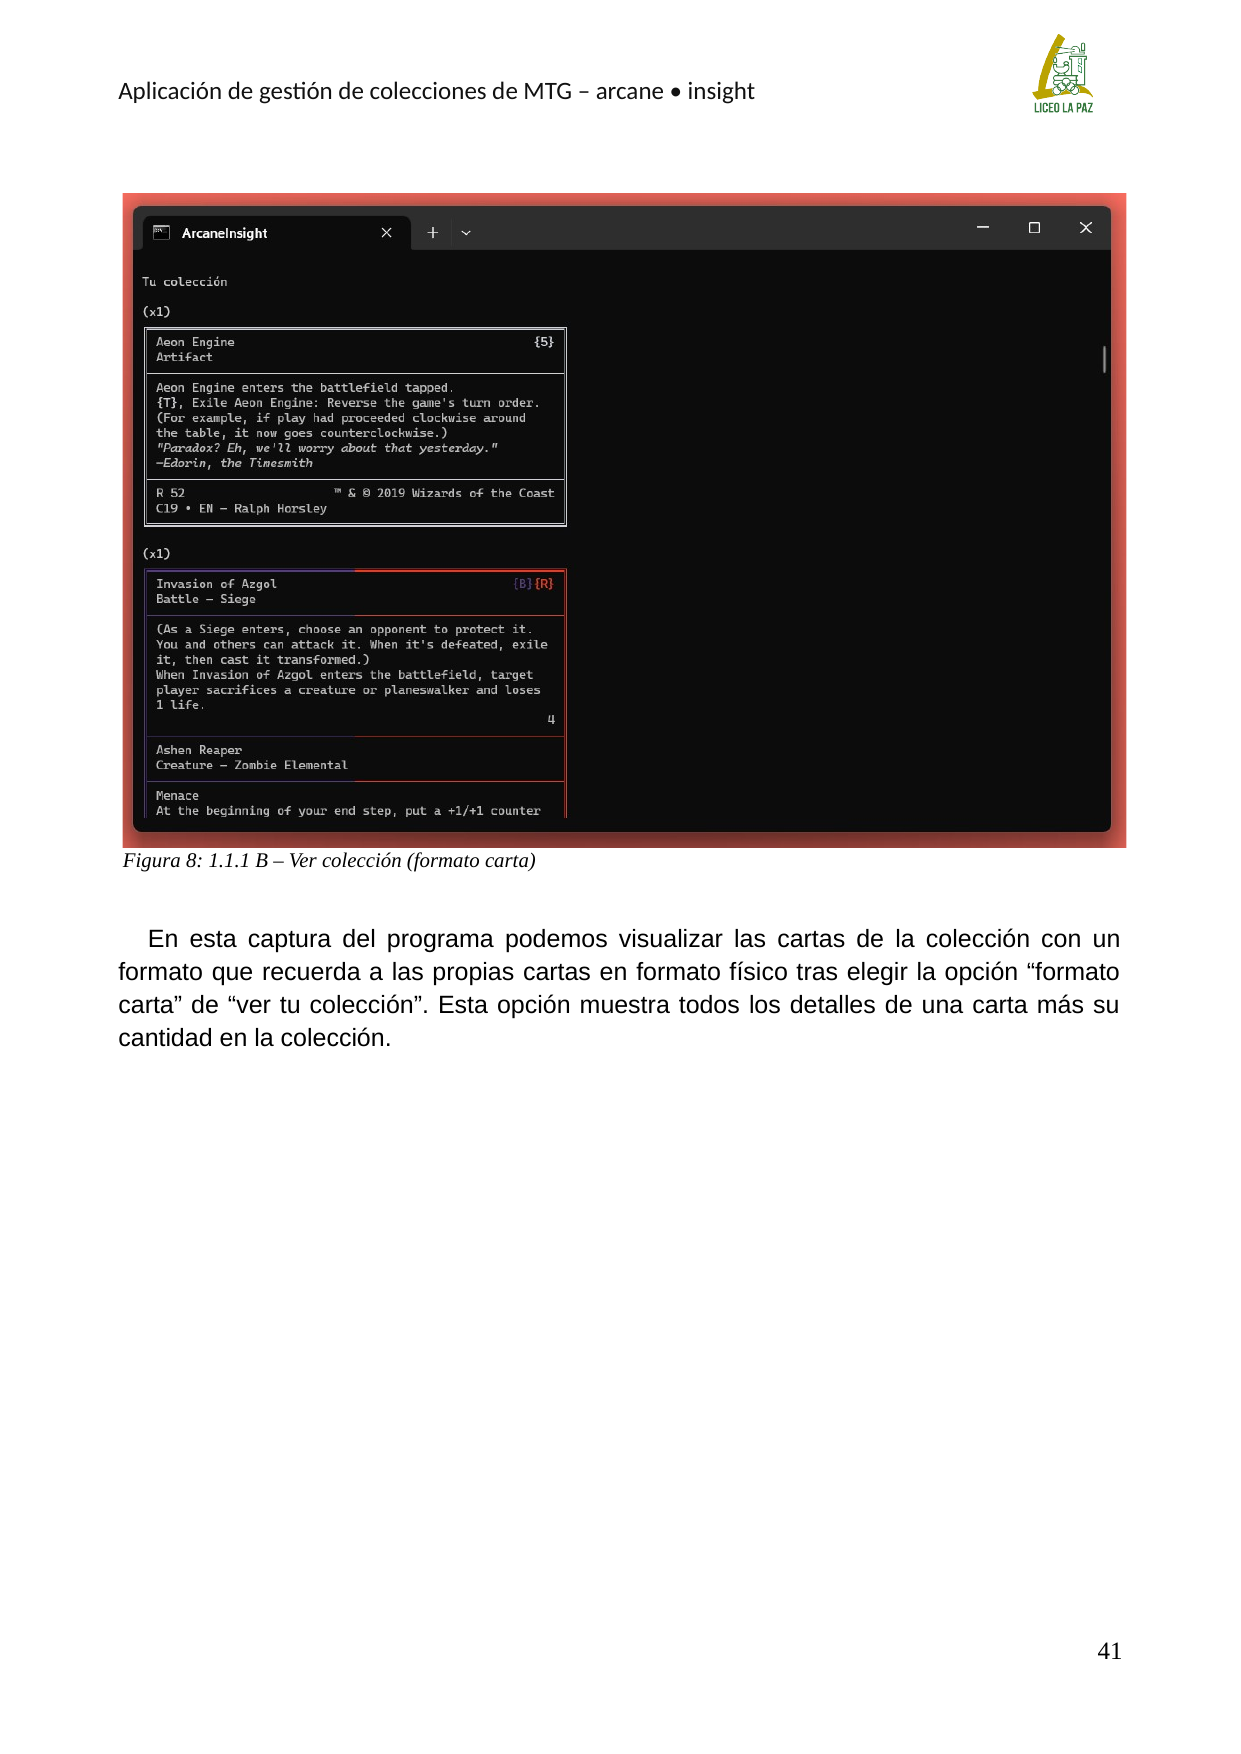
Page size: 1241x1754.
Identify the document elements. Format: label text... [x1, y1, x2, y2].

text En esta captura del programa podemos visualizar las cartas de la colección con un formato que recuerda a las propias cartas en formato físico tras elegir la opción “formato carta” de “ver tu colección”. Esta opción muestra todos los detalles de una carta más su cantidad en la colección. [118, 924, 1122, 1052]
text Figura 8: 1.1.1 B – Ver colección (formato carta) [123, 848, 1127, 872]
picture [1025, 26, 1100, 121]
picture [122, 193, 1127, 848]
